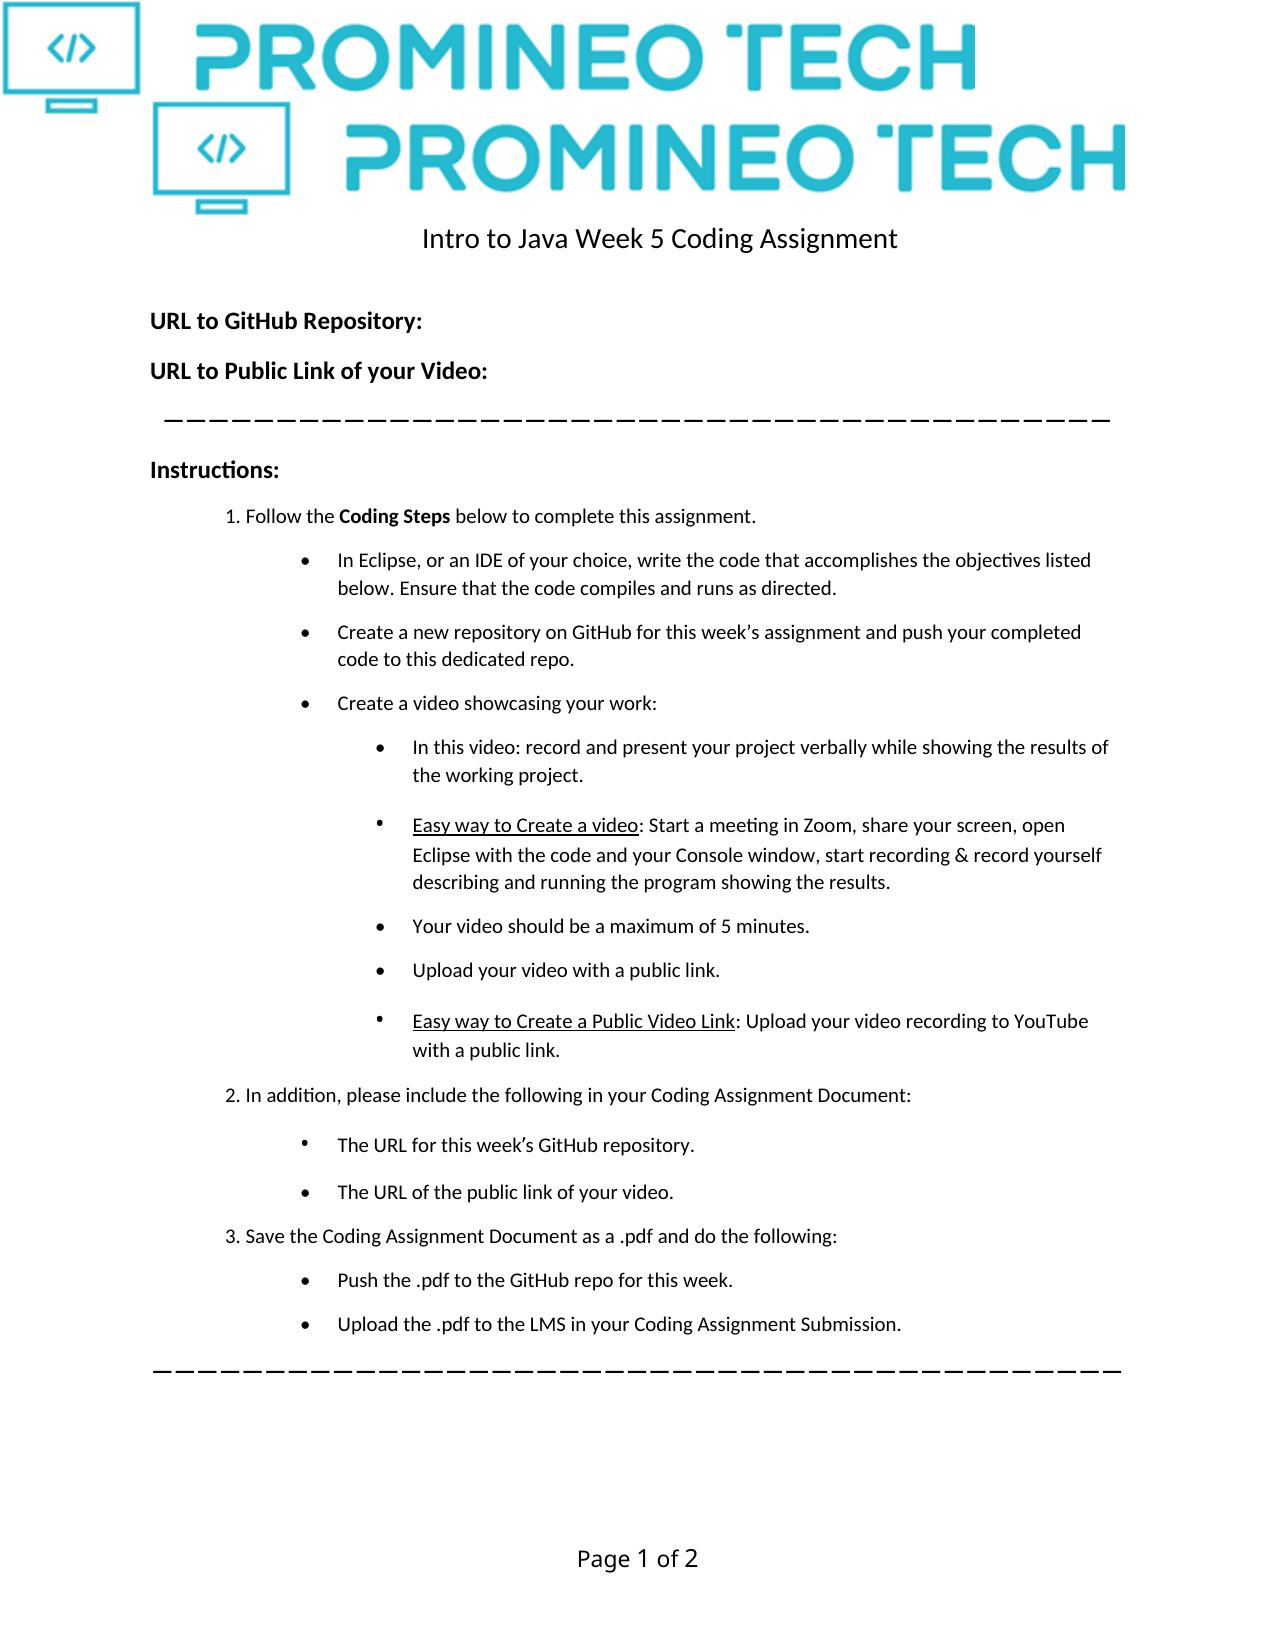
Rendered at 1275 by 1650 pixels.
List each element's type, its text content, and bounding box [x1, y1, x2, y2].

list Your video should be a maximum of 5 minutes. [375, 913, 1125, 939]
list In Eclipse, or an IDE of your choice, write the code that accomplishes the objectives listed below. Ensure that the code compiles and runs as directed. [300, 548, 1125, 600]
list The URL of the public link of your video. [300, 1179, 1125, 1205]
text 3. Save the Coding Assignment Document as a .pdf and do the following: [225, 1223, 1125, 1249]
text URL to Public Link of your Video: [150, 355, 1125, 385]
list In this video: record and present your project verbally while showing the results of the working project. [375, 734, 1125, 787]
text Instructions: [150, 454, 1125, 484]
picture [0, 0, 1125, 218]
list Create a video showcasing your work: [300, 691, 1125, 716]
list The URL for this week’s GitHub repository. [300, 1126, 1125, 1160]
list Easy way to Create a video: Start a meeting in Zoom, share your screen, open Eclipse with the code and your Console window, start recording & record yourself describing and running the program showing the results. [375, 806, 1125, 895]
text URL to GitHub Repository: [150, 305, 1125, 336]
list Upload your video with a public link. [375, 958, 1125, 983]
text —————————————————————————————————————————— [150, 404, 1125, 435]
text 2. In addition, please include the following in your Coding Assignment Document: [225, 1082, 1125, 1107]
text 1. Follow the Coding Steps below to complete this assignment. [225, 503, 1125, 529]
list Upload the .pdf to the LMS in your Coding Assignment Submission. [300, 1311, 1125, 1337]
list Easy way to Create a Public Video Link: Upload your video recording to YouTube with a public link. [375, 1002, 1125, 1063]
text ——————————————————————————————————————————— [150, 1356, 1125, 1386]
list Push the .pdf to the GitHub repo for this week. [300, 1267, 1125, 1293]
list Create a new repository on GitHub for this week’s assignment and push your completed code to this dedicated repo. [300, 619, 1125, 672]
